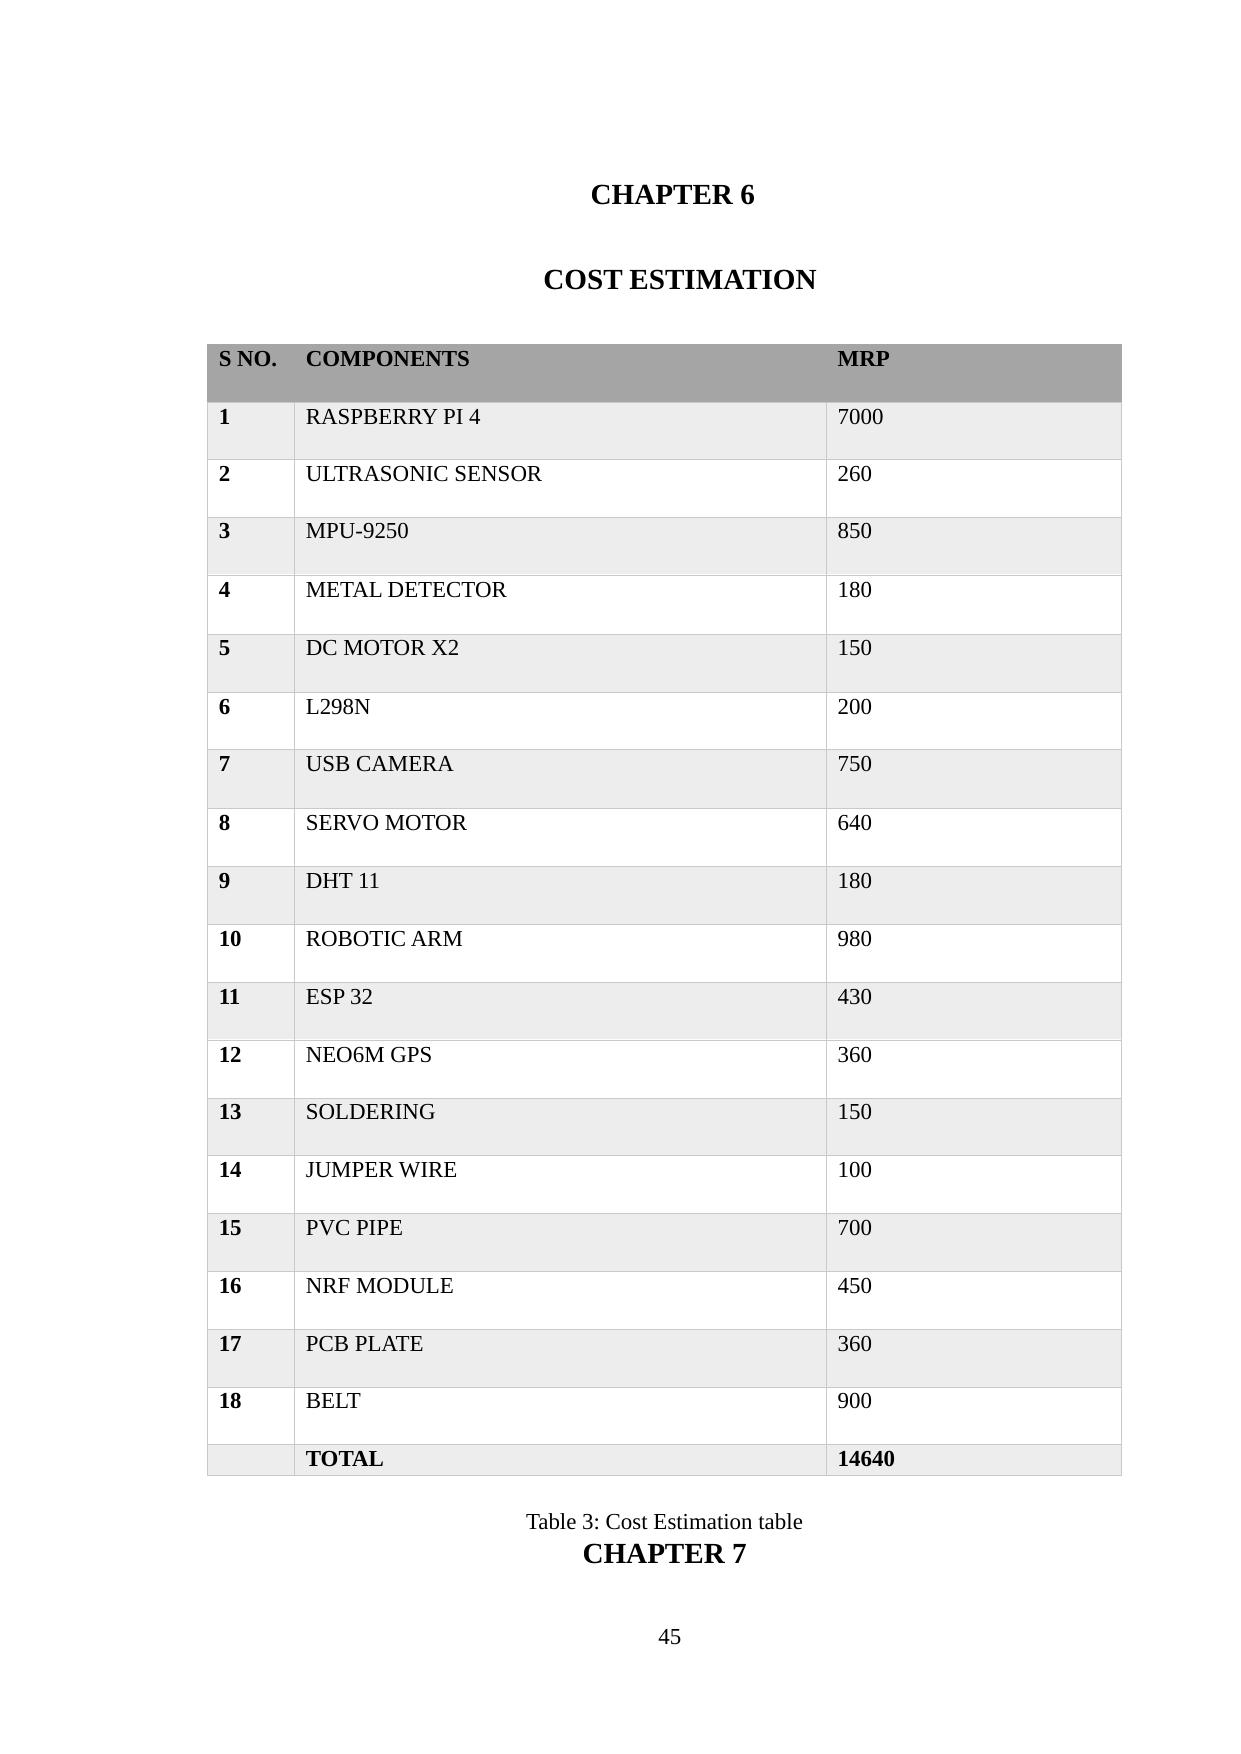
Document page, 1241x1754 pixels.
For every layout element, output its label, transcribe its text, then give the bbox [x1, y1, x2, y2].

table_cell 16 [208, 1272, 294, 1329]
table_cell 180 [827, 576, 1121, 633]
table_cell 11 [208, 983, 294, 1039]
table_cell 1 [208, 403, 294, 459]
table_cell DC MOTOR X2 [295, 635, 826, 692]
table_cell BELT [295, 1388, 826, 1444]
table_cell 200 [827, 693, 1121, 749]
table_cell SERVO MOTOR [295, 809, 826, 866]
table_cell USB CAMERA [295, 750, 826, 808]
table_cell 640 [827, 809, 1121, 866]
table_cell 750 [827, 750, 1121, 808]
table_cell 850 [827, 518, 1121, 574]
table_cell 15 [208, 1214, 294, 1271]
table_cell SOLDERING [295, 1099, 826, 1155]
table_cell 18 [208, 1388, 294, 1444]
table_cell ULTRASONIC SENSOR [295, 460, 826, 517]
table_cell PVC PIPE [295, 1214, 826, 1271]
table_cell 2 [208, 460, 294, 517]
table_cell 700 [827, 1214, 1121, 1271]
table_cell JUMPER WIRE [295, 1156, 826, 1213]
table_cell 100 [827, 1156, 1121, 1213]
table_cell 14 [208, 1156, 294, 1213]
table_cell 150 [827, 635, 1121, 692]
table_cell 9 [208, 867, 294, 924]
table_header MRP [827, 345, 1121, 402]
table_cell 150 [827, 1099, 1121, 1155]
table_cell 980 [827, 925, 1121, 982]
table_cell METAL DETECTOR [295, 576, 826, 633]
subtitle COST ESTIMATION [223, 262, 1122, 296]
text Table 3: Cost Estimation table [207, 1508, 1122, 1534]
table_cell NEO6M GPS [295, 1041, 826, 1097]
table_cell 7 [208, 750, 294, 808]
table_cell [208, 1445, 294, 1475]
table_cell DHT 11 [295, 867, 826, 924]
table_cell 7000 [827, 403, 1121, 459]
text CHAPTER 7 [207, 1536, 1122, 1570]
text CHAPTER 6 [223, 177, 1122, 211]
table_cell 13 [208, 1099, 294, 1155]
table_cell 3 [208, 518, 294, 574]
table_cell L298N [295, 693, 826, 749]
table_cell 430 [827, 983, 1121, 1039]
table_cell 6 [208, 693, 294, 749]
table_cell 450 [827, 1272, 1121, 1329]
table_cell 180 [827, 867, 1121, 924]
table_cell RASPBERRY PI 4 [295, 403, 826, 459]
table_cell TOTAL [295, 1445, 826, 1475]
table_cell PCB PLATE [295, 1330, 826, 1387]
table_cell 5 [208, 635, 294, 692]
table_cell 17 [208, 1330, 294, 1387]
table_cell 360 [827, 1041, 1121, 1097]
table_cell 14640 [827, 1445, 1121, 1475]
table_cell 260 [827, 460, 1121, 517]
table_cell 10 [208, 925, 294, 982]
table_cell 360 [827, 1330, 1121, 1387]
table_cell 8 [208, 809, 294, 866]
table_cell 4 [208, 576, 294, 633]
table_header COMPONENTS [295, 345, 826, 402]
table_cell NRF MODULE [295, 1272, 826, 1329]
table_cell ESP 32 [295, 983, 826, 1039]
table_cell 900 [827, 1388, 1121, 1444]
table_cell 12 [208, 1041, 294, 1097]
table_cell ROBOTIC ARM [295, 925, 826, 982]
table_cell MPU-9250 [295, 518, 826, 574]
table_header S NO. [208, 345, 294, 402]
